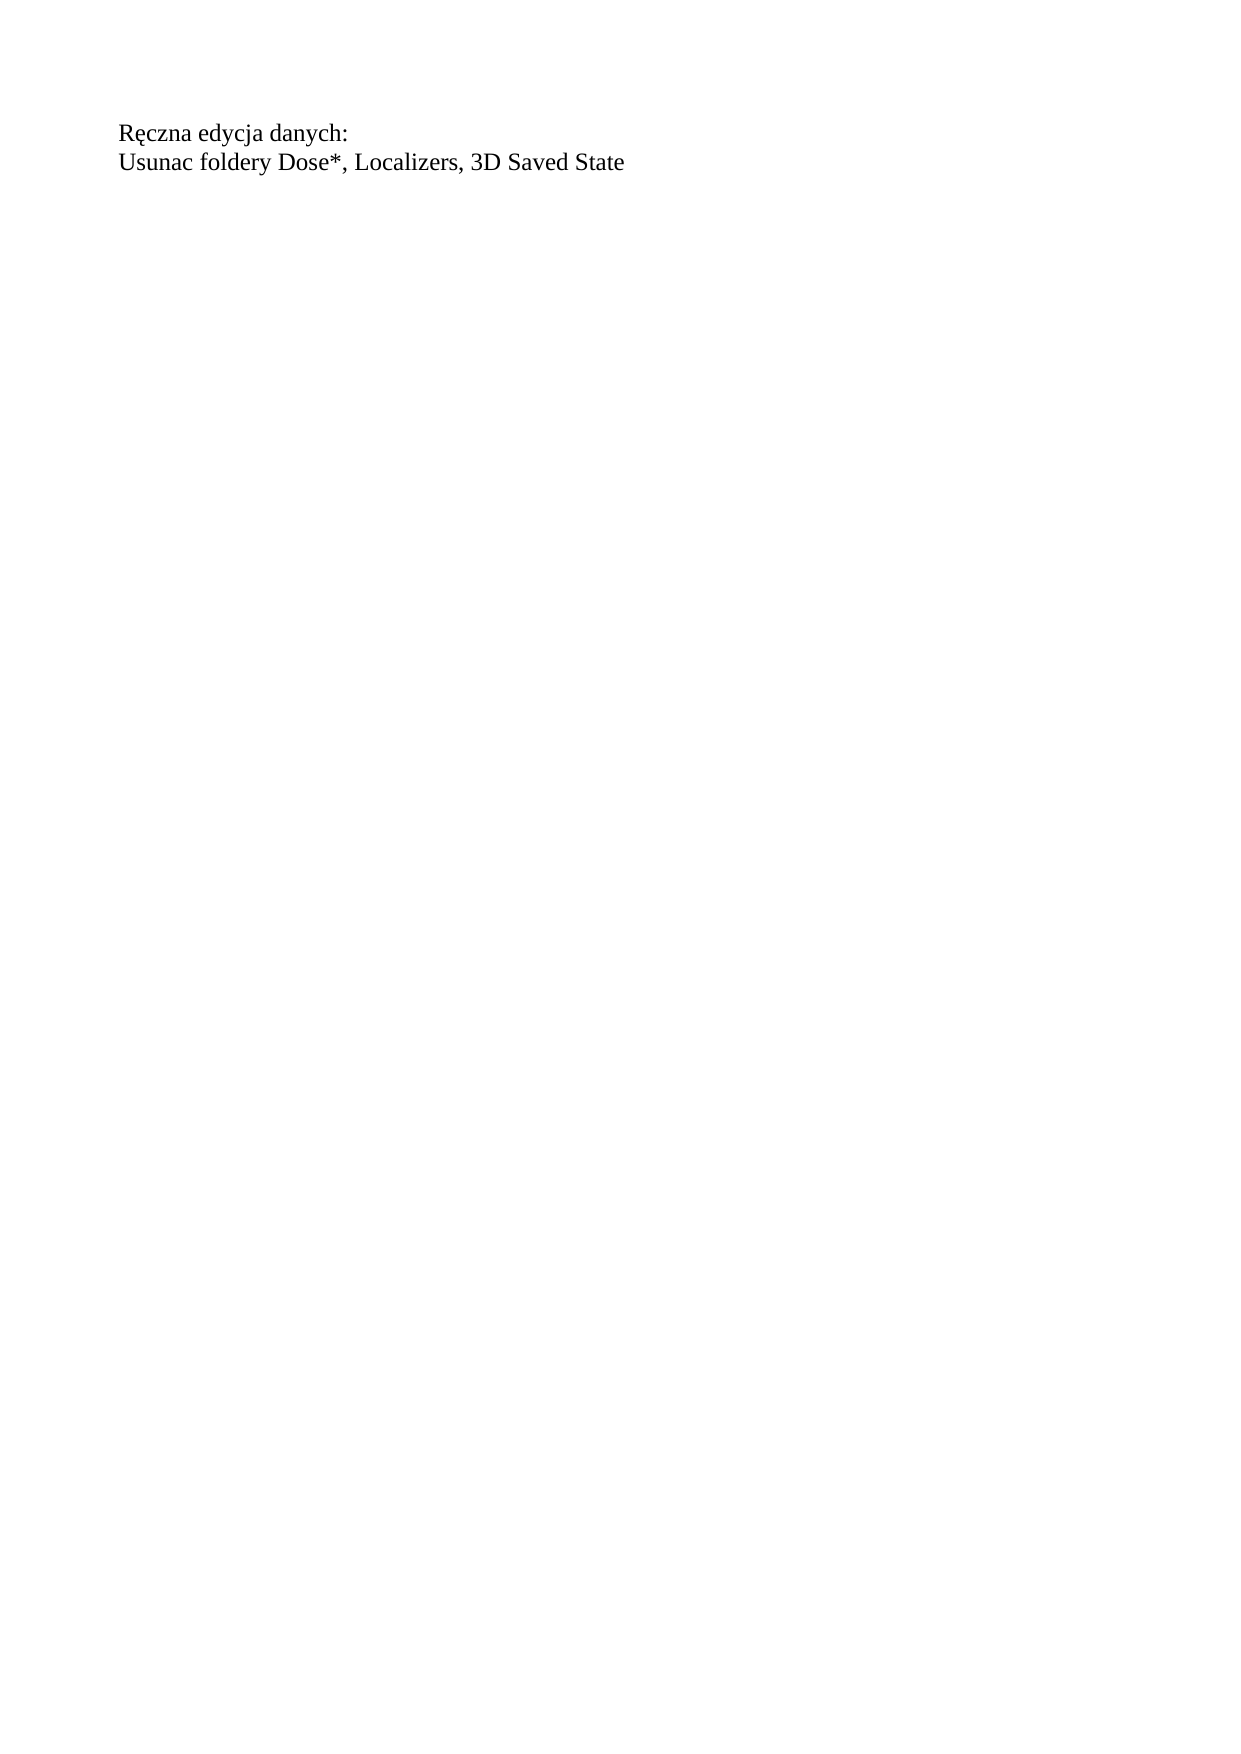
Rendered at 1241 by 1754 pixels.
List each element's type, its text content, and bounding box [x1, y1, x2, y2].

text Usunac foldery Dose*, Localizers, 3D Saved State [118, 147, 1122, 176]
text Ręczna edycja danych: [118, 118, 1122, 147]
